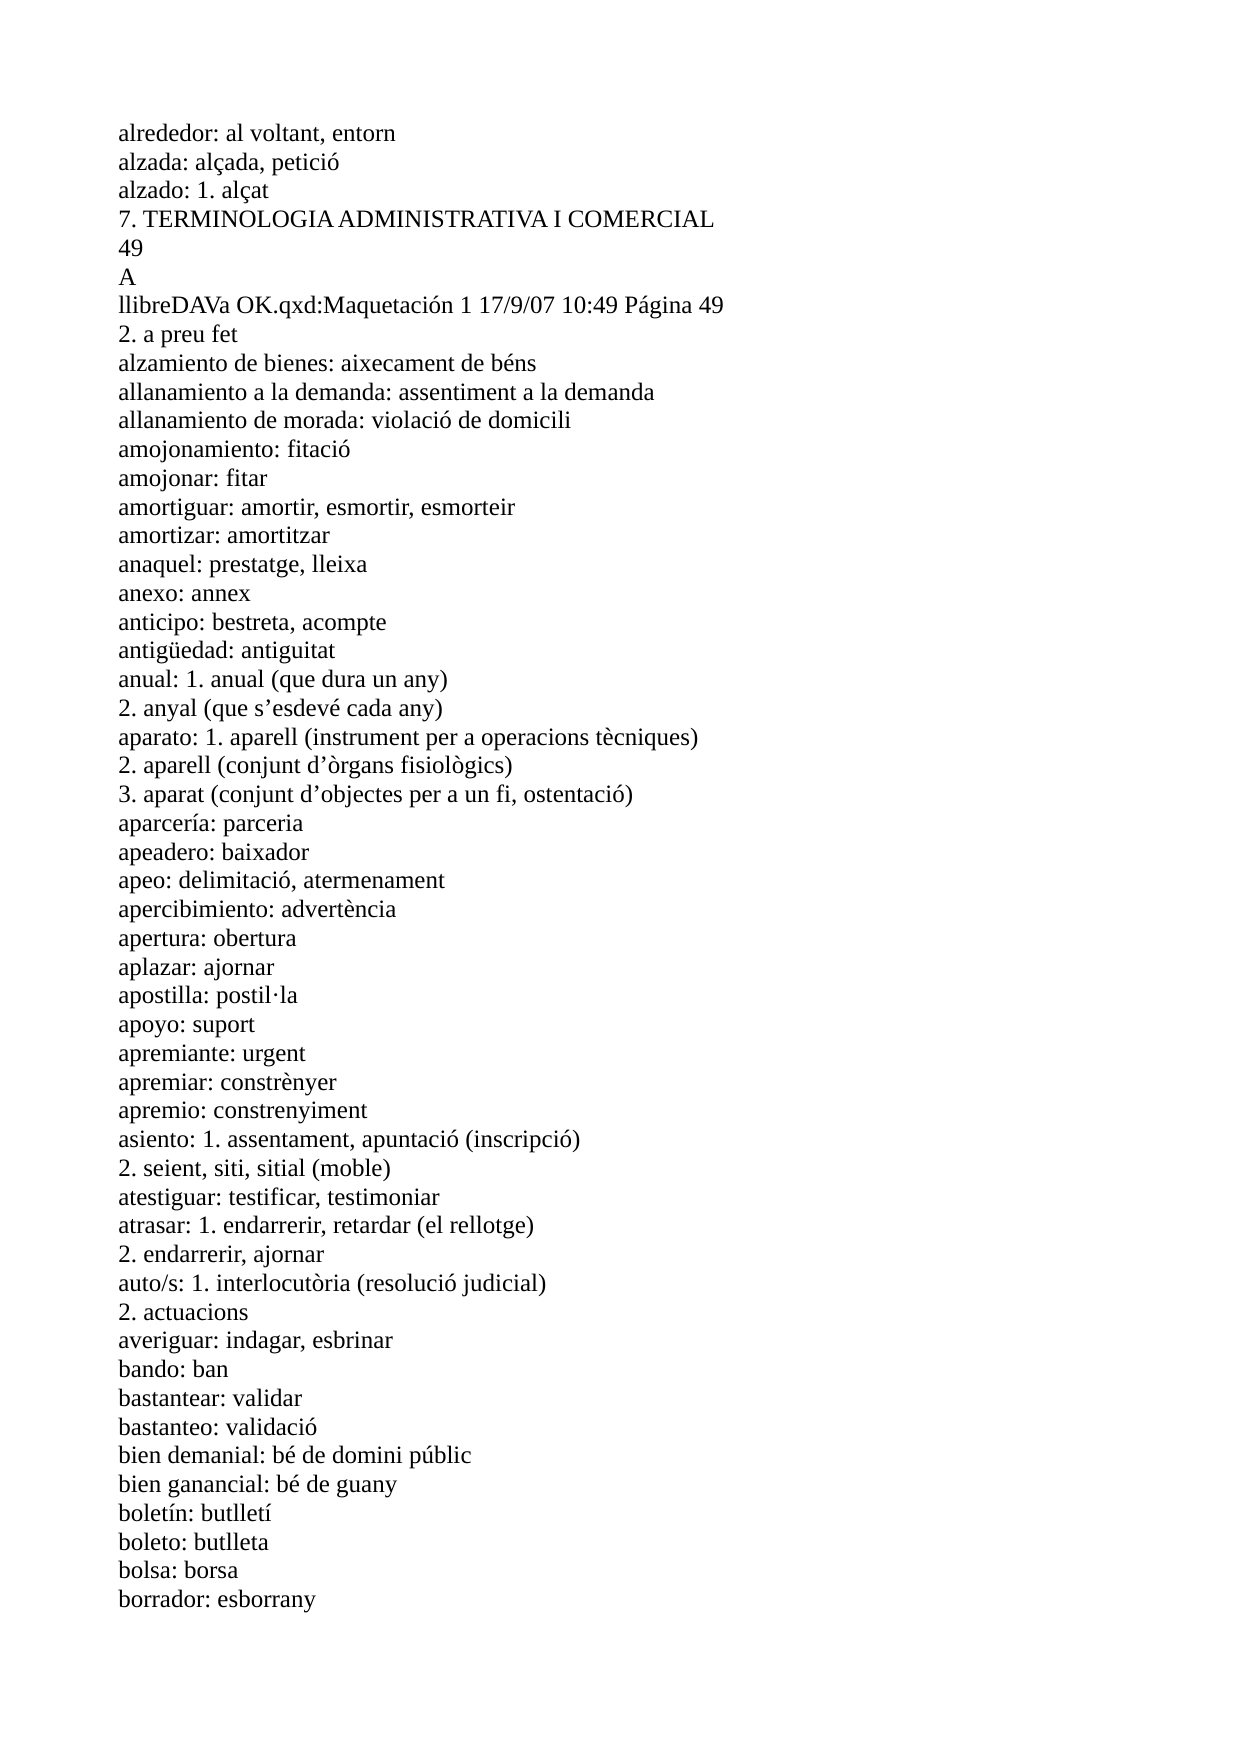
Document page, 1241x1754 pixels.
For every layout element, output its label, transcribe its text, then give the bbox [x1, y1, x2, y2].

text alzado: 1. alçat [118, 176, 1122, 204]
text 2. aparell (conjunt d’òrgans fisiològics) [118, 751, 1122, 779]
text allanamiento de morada: violació de domicili [118, 406, 1122, 434]
text 3. aparat (conjunt d’objectes per a un fi, ostentació) [118, 779, 1122, 808]
text bastanteo: validació [118, 1412, 1122, 1441]
text asiento: 1. assentament, apuntació (inscripció) [118, 1124, 1122, 1153]
text apeadero: baixador [118, 837, 1122, 866]
text aparcería: parceria [118, 808, 1122, 837]
text apertura: obertura [118, 923, 1122, 952]
text 2. seient, siti, sitial (moble) [118, 1153, 1122, 1182]
text auto/s: 1. interlocutòria (resolució judicial) [118, 1268, 1122, 1297]
text 2. endarrerir, ajornar [118, 1239, 1122, 1268]
text apremiar: constrènyer [118, 1067, 1122, 1096]
text 49 [118, 233, 1122, 262]
text amortizar: amortitzar [118, 521, 1122, 549]
text boleto: butlleta [118, 1527, 1122, 1556]
text amojonar: fitar [118, 463, 1122, 492]
text anaquel: prestatge, lleixa [118, 549, 1122, 578]
text apoyo: suport [118, 1009, 1122, 1038]
text averiguar: indagar, esbrinar [118, 1326, 1122, 1354]
text bando: ban [118, 1354, 1122, 1383]
text bien demanial: bé de domini públic [118, 1441, 1122, 1469]
text 2. anyal (que s’esdevé cada any) [118, 693, 1122, 722]
text aparato: 1. aparell (instrument per a operacions tècniques) [118, 722, 1122, 751]
text alzada: alçada, petició [118, 147, 1122, 176]
text anual: 1. anual (que dura un any) [118, 664, 1122, 693]
text 7. TERMINOLOGIA ADMINISTRATIVA I COMERCIAL [118, 204, 1122, 233]
text aplazar: ajornar [118, 952, 1122, 981]
text boletín: butlletí [118, 1498, 1122, 1527]
text apercibimiento: advertència [118, 894, 1122, 923]
text apeo: delimitació, atermenament [118, 866, 1122, 894]
text atestiguar: testificar, testimoniar [118, 1182, 1122, 1211]
text apostilla: postil·la [118, 981, 1122, 1009]
text amortiguar: amortir, esmortir, esmorteir [118, 492, 1122, 521]
text llibreDAVa OK.qxd:Maquetación 1 17/9/07 10:49 Página 49 [118, 291, 1122, 319]
text allanamiento a la demanda: assentiment a la demanda [118, 377, 1122, 406]
text bien ganancial: bé de guany [118, 1469, 1122, 1498]
text amojonamiento: fitació [118, 434, 1122, 463]
text antigüedad: antiguitat [118, 636, 1122, 664]
text alrededor: al voltant, entorn [118, 118, 1122, 147]
text anticipo: bestreta, acompte [118, 607, 1122, 636]
text anexo: annex [118, 578, 1122, 607]
text A [118, 262, 1122, 291]
text 2. actuacions [118, 1297, 1122, 1326]
text apremio: constrenyiment [118, 1096, 1122, 1124]
text atrasar: 1. endarrerir, retardar (el rellotge) [118, 1211, 1122, 1239]
text alzamiento de bienes: aixecament de béns [118, 348, 1122, 377]
text bolsa: borsa [118, 1556, 1122, 1584]
text borrador: esborrany [118, 1584, 1122, 1613]
text 2. a preu fet [118, 319, 1122, 348]
text bastantear: validar [118, 1383, 1122, 1412]
text apremiante: urgent [118, 1038, 1122, 1067]
